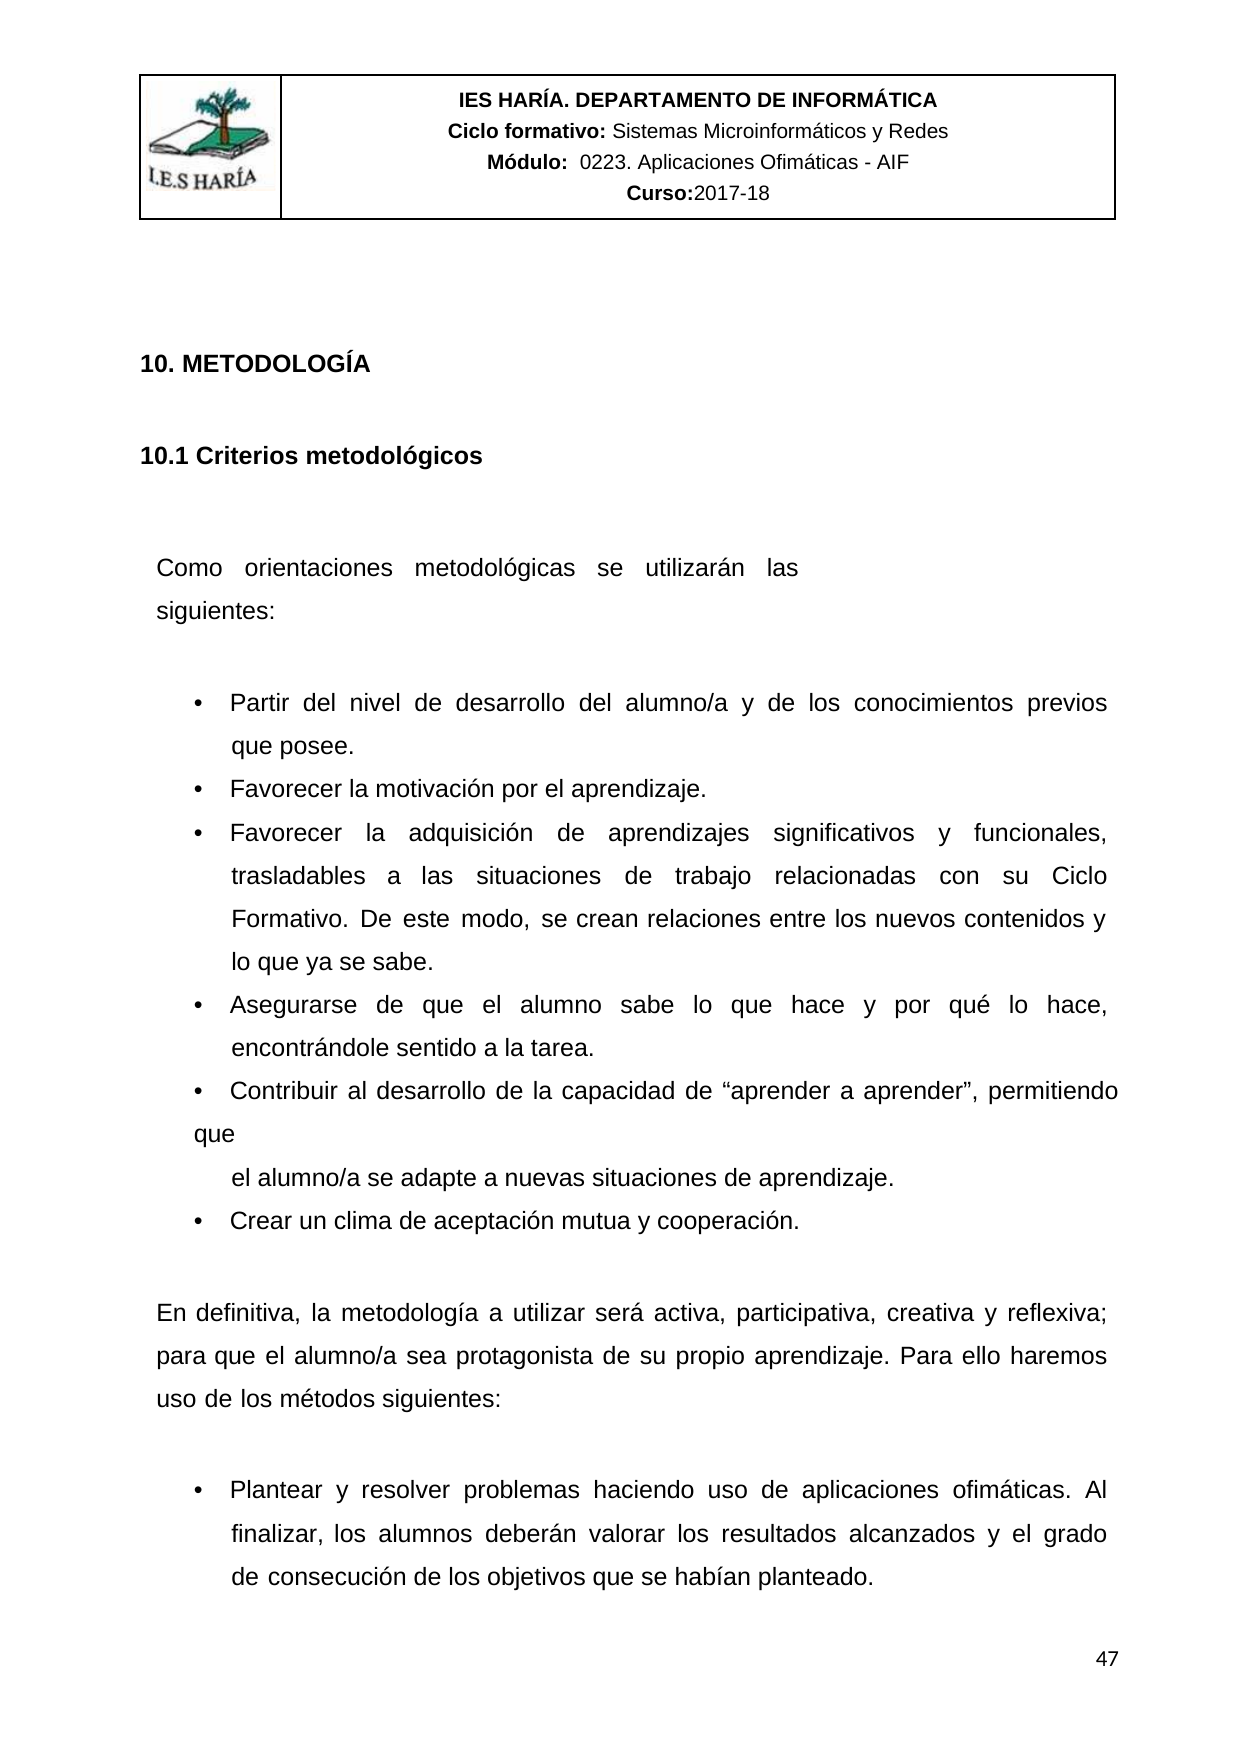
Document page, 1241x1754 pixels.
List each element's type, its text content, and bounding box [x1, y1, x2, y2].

subtitle 10. METODOLOGÍA [140, 349, 1119, 378]
text el alumno/a se adapte a nuevas situaciones de aprendizaje. [231, 1163, 1119, 1191]
text • Favorecer la adquisición de aprendizajes significativos y funcionales, trasladables a las situaciones de trabajo relacionadas con su Ciclo Formativo. De este modo, se crean relaciones entre los nuevos contenidos y lo que ya se sabe. [193, 817, 1107, 976]
text • Crear un clima de aceptación mutua y cooperación. [193, 1206, 1119, 1234]
text • Contribuir al desarrollo de la capacidad de “aprender a aprender”, permitiendo que [193, 1076, 1119, 1148]
text • Favorecer la motivación por el aprendizaje. [193, 774, 1119, 803]
picture [145, 81, 276, 191]
text Como orientaciones metodológicas se utilizarán las siguientes: [156, 553, 799, 625]
text • Plantear y resolver problemas haciendo uso de aplicaciones ofimáticas. Al finalizar, los alumnos deberán valorar los resultados alcanzados y el grado de consecución de los objetivos que se habían planteado. [193, 1475, 1108, 1590]
text En definitiva, la metodología a utilizar será activa, participativa, creativa y reflexiva; para que el alumno/a sea protagonista de su propio aprendizaje. Para ello haremos uso de los métodos siguientes: [156, 1297, 1108, 1412]
text • Asegurarse de que el alumno sabe lo que hace y por qué lo hace, encontrándole sentido a la tarea. [193, 990, 1108, 1062]
text • Partir del nivel de desarrollo del alumno/a y de los conocimientos previos que posee. [193, 688, 1108, 760]
text 10.1 Criterios metodológicos [140, 441, 1119, 469]
